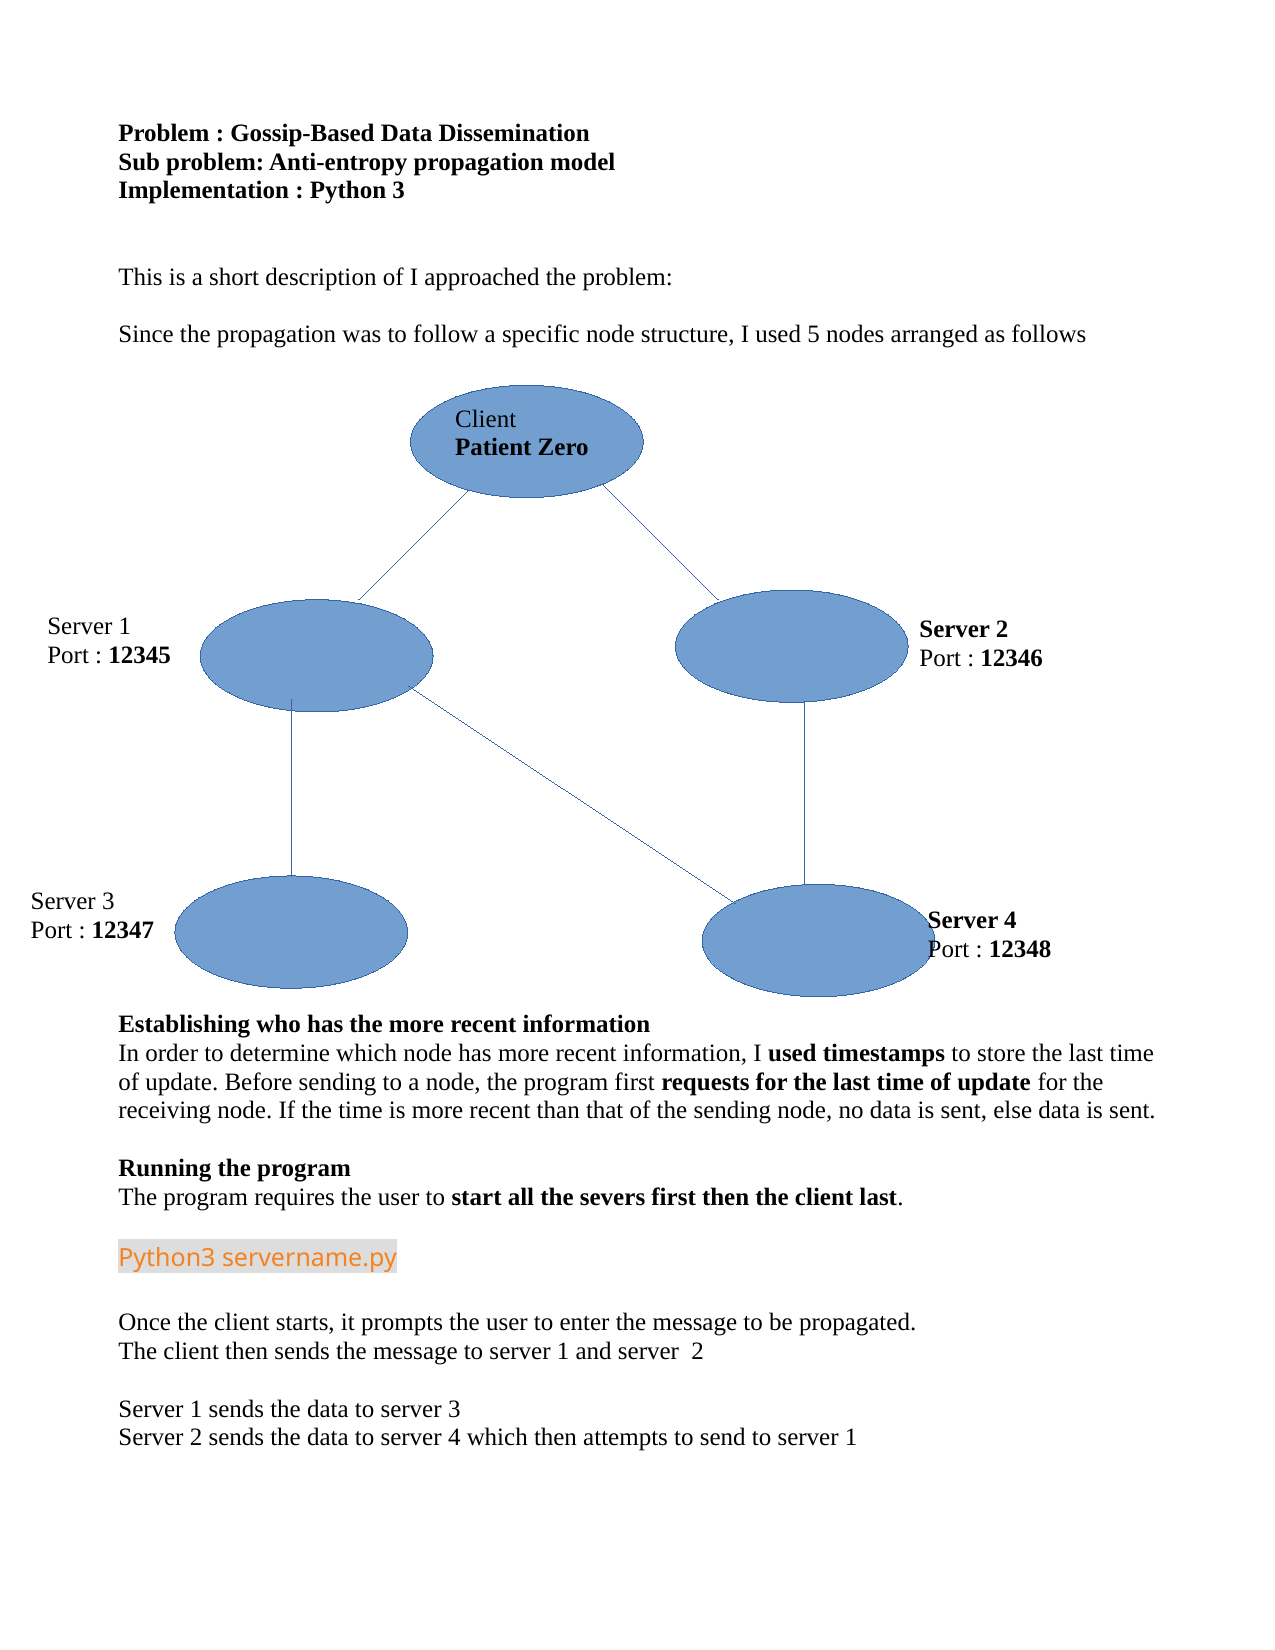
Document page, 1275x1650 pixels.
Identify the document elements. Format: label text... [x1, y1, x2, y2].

text Establishing who has the more recent information [118, 1009, 1157, 1038]
text Problem : Gossip-Based Data Dissemination [118, 118, 1157, 147]
text Server 1 sends the data to server 3 [118, 1394, 1157, 1422]
text This is a short description of I approached the problem: [118, 262, 1157, 291]
text In order to determine which node has more recent information, I used timestamps to store the last time of update. Before sending to a node, the program first requests for the last time of update for the receiving node. If the time is more recent than that of the sending node, no data is sent, else data is sent. [118, 1038, 1157, 1124]
text Running the program [118, 1153, 1157, 1182]
text Server 2 sends the data to server 4 which then attempts to send to server 1 [118, 1422, 1157, 1451]
text Implementation : Python 3 [118, 176, 1157, 204]
text Python3 servername.py [118, 1239, 1157, 1273]
text Since the propagation was to follow a specific node structure, I used 5 nodes arranged as follows [118, 319, 1157, 348]
text Sub problem: Anti-entropy propagation model [118, 147, 1157, 176]
text Once the client starts, it prompts the user to enter the message to be propagated. [118, 1307, 1157, 1336]
text The client then sends the message to server 1 and server 2 [118, 1336, 1157, 1365]
text The program requires the user to start all the severs first then the client last. [118, 1182, 1157, 1211]
